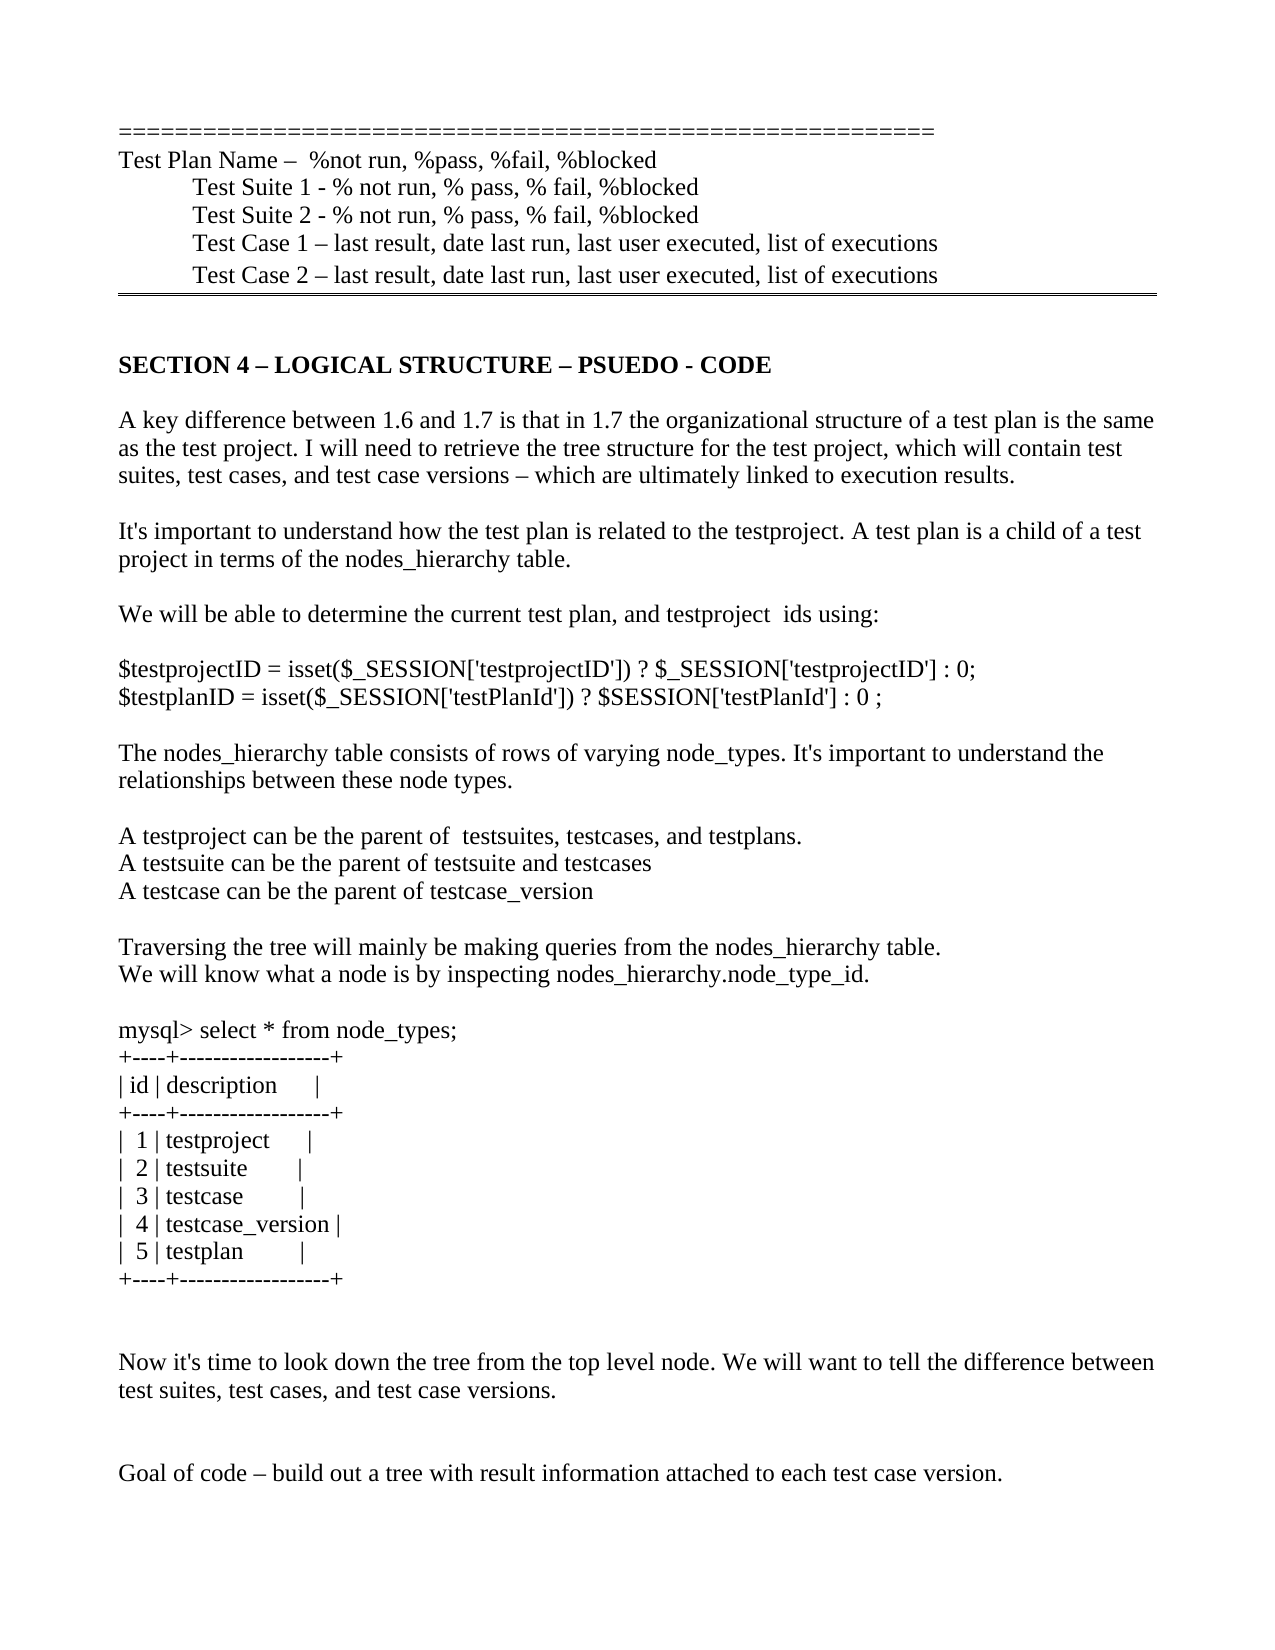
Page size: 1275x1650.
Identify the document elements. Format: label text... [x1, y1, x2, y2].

text A testsuite can be the parent of testsuite and testcases [118, 849, 1157, 877]
text mysql> select * from node_types; [118, 1016, 1157, 1043]
text | 2 | testsuite | [118, 1154, 1157, 1182]
text | 1 | testproject | [118, 1127, 1157, 1154]
text Test Suite 1 - % not run, % pass, % fail, %blocked [118, 173, 1157, 201]
text +----+------------------+ [118, 1099, 1157, 1127]
text +----+------------------+ [118, 1265, 1157, 1293]
text It's important to understand how the test plan is related to the testproject. A test plan is a child of a test project in terms of the nodes_hierarchy table. [118, 517, 1157, 572]
text | 4 | testcase_version | [118, 1210, 1157, 1237]
text | 3 | testcase | [118, 1182, 1157, 1210]
text Test Plan Name – %not run, %pass, %fail, %blocked [118, 146, 1157, 173]
text +----+------------------+ [118, 1043, 1157, 1071]
text The nodes_hierarchy table consists of rows of varying node_types. It's important to understand the relationships between these node types. [118, 739, 1157, 794]
text We will know what a node is by inspecting nodes_hierarchy.node_type_id. [118, 960, 1157, 988]
text SECTION 4 – LOGICAL STRUCTURE – PSUEDO - CODE [118, 351, 1157, 378]
text A key difference between 1.6 and 1.7 is that in 1.7 the organizational structure of a test plan is the same as the test project. I will need to retrieve the tree structure for the test project, which will contain test suites, test cases, and test case versions – which are ultimately linked to execution results. [118, 406, 1157, 489]
text $testprojectID = isset($_SESSION['testprojectID']) ? $_SESSION['testprojectID'] : 0; [118, 656, 1157, 683]
text Test Case 1 – last result, date last run, last user executed, list of executions [118, 229, 1157, 257]
text | id | description | [118, 1071, 1157, 1099]
text Test Suite 2 - % not run, % pass, % fail, %blocked [118, 201, 1157, 229]
text Now it's time to look down the tree from the top level node. We will want to tell the difference between test suites, test cases, and test case versions. [118, 1348, 1157, 1404]
text $testplanID = isset($_SESSION['testPlanId']) ? $SESSION['testPlanId'] : 0 ; [118, 683, 1157, 711]
text ========================================================== [118, 118, 1157, 146]
text Test Case 2 – last result, date last run, last user executed, list of executions [118, 257, 1157, 293]
text A testproject can be the parent of testsuites, testcases, and testplans. [118, 822, 1157, 849]
text Traversing the tree will mainly be making queries from the nodes_hierarchy table. [118, 933, 1157, 960]
text We will be able to determine the current test plan, and testproject ids using: [118, 600, 1157, 628]
text Goal of code – build out a tree with result information attached to each test case version. [118, 1459, 1157, 1487]
text | 5 | testplan | [118, 1237, 1157, 1265]
text A testcase can be the parent of testcase_version [118, 877, 1157, 905]
